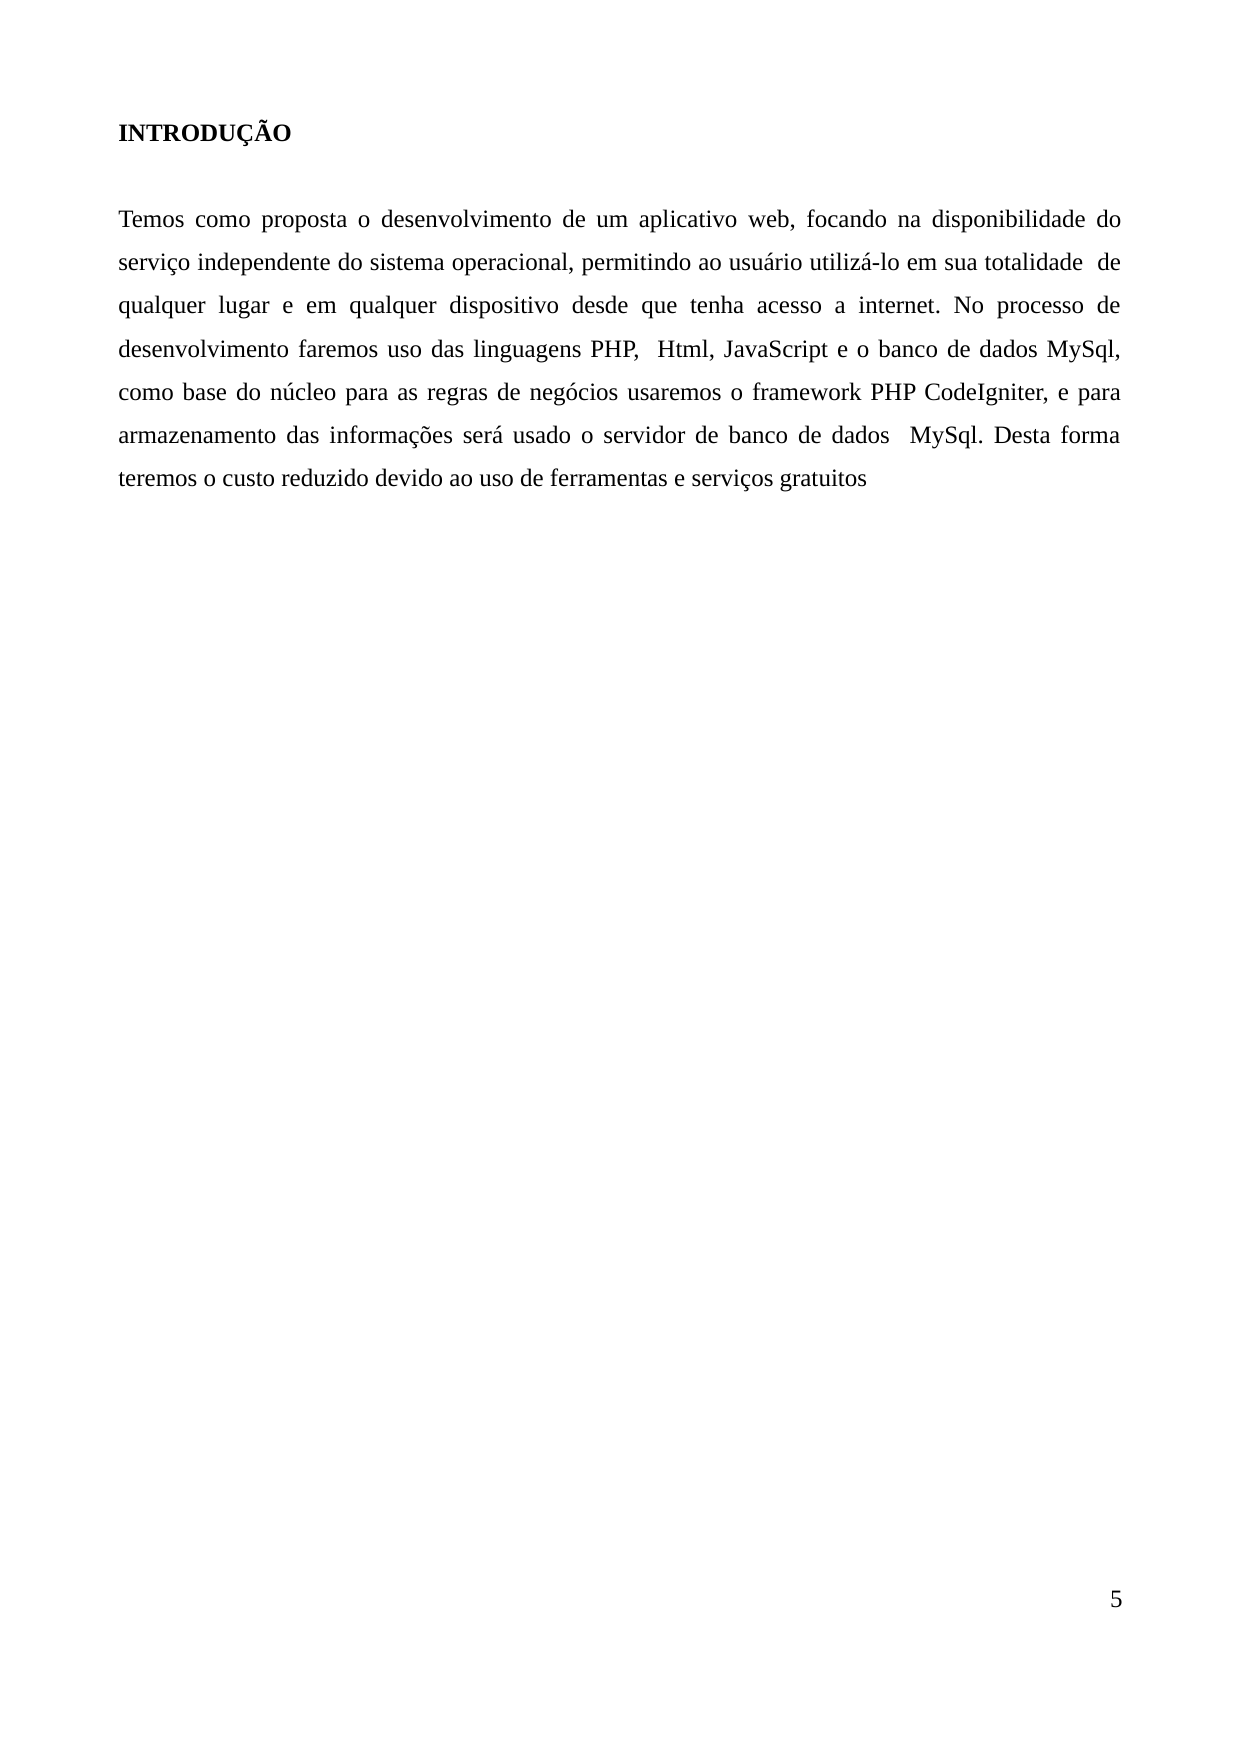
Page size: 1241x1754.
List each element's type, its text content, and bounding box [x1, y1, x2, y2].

text 5 [118, 1584, 1122, 1613]
text INTRODUÇÃO [118, 118, 1122, 147]
text Temos como proposta o desenvolvimento de um aplicativo web, focando na disponibilidade do serviço independente do sistema operacional, permitindo ao usuário utilizá-lo em sua totalidade de qualquer lugar e em qualquer dispositivo desde que tenha acesso a internet. No processo de desenvolvimento faremos uso das linguagens PHP, Html, JavaScript e o banco de dados MySql, como base do núcleo para as regras de negócios usaremos o framework PHP CodeIgniter, e para armazenamento das informações será usado o servidor de banco de dados MySql. Desta forma teremos o custo reduzido devido ao uso de ferramentas e serviços gratuitos [118, 204, 1122, 492]
